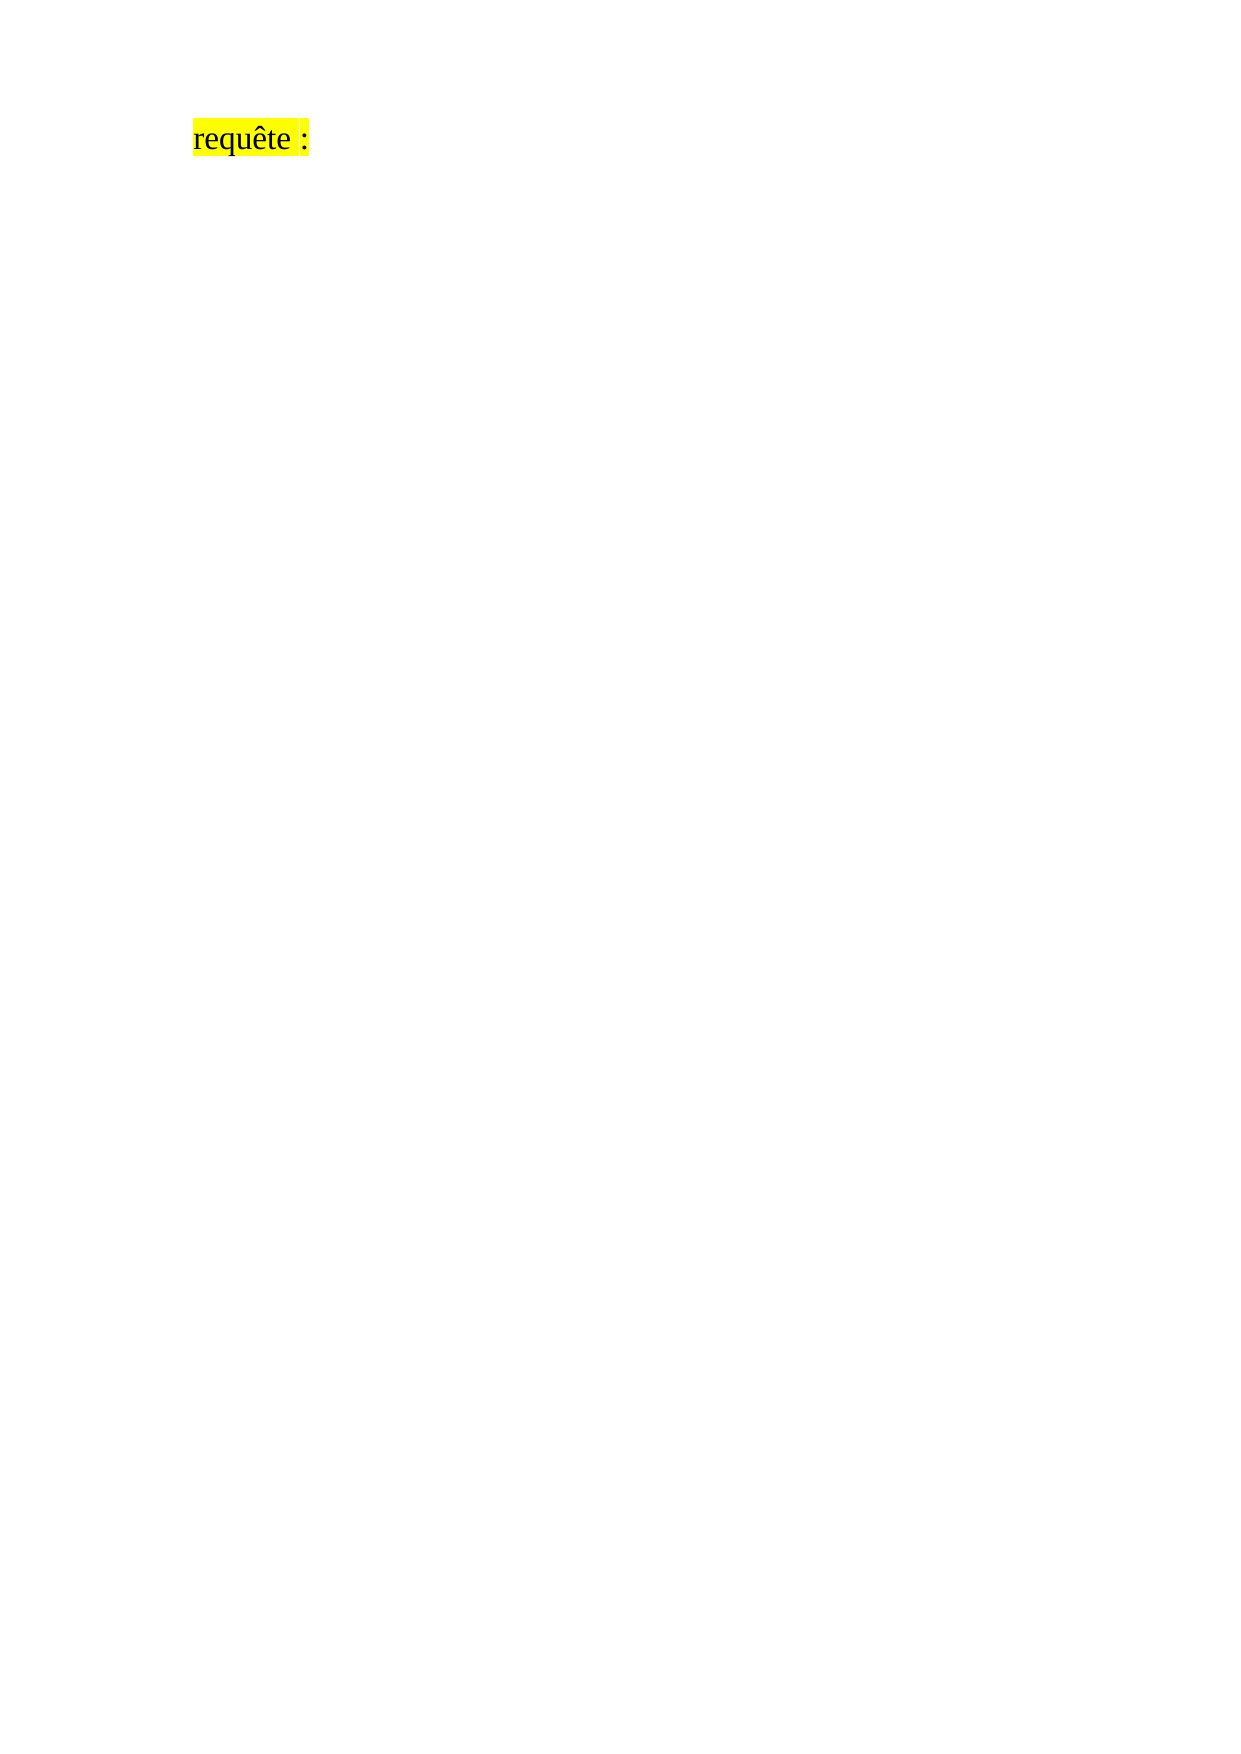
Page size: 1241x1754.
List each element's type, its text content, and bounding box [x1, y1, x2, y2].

list requête : [156, 118, 1122, 156]
